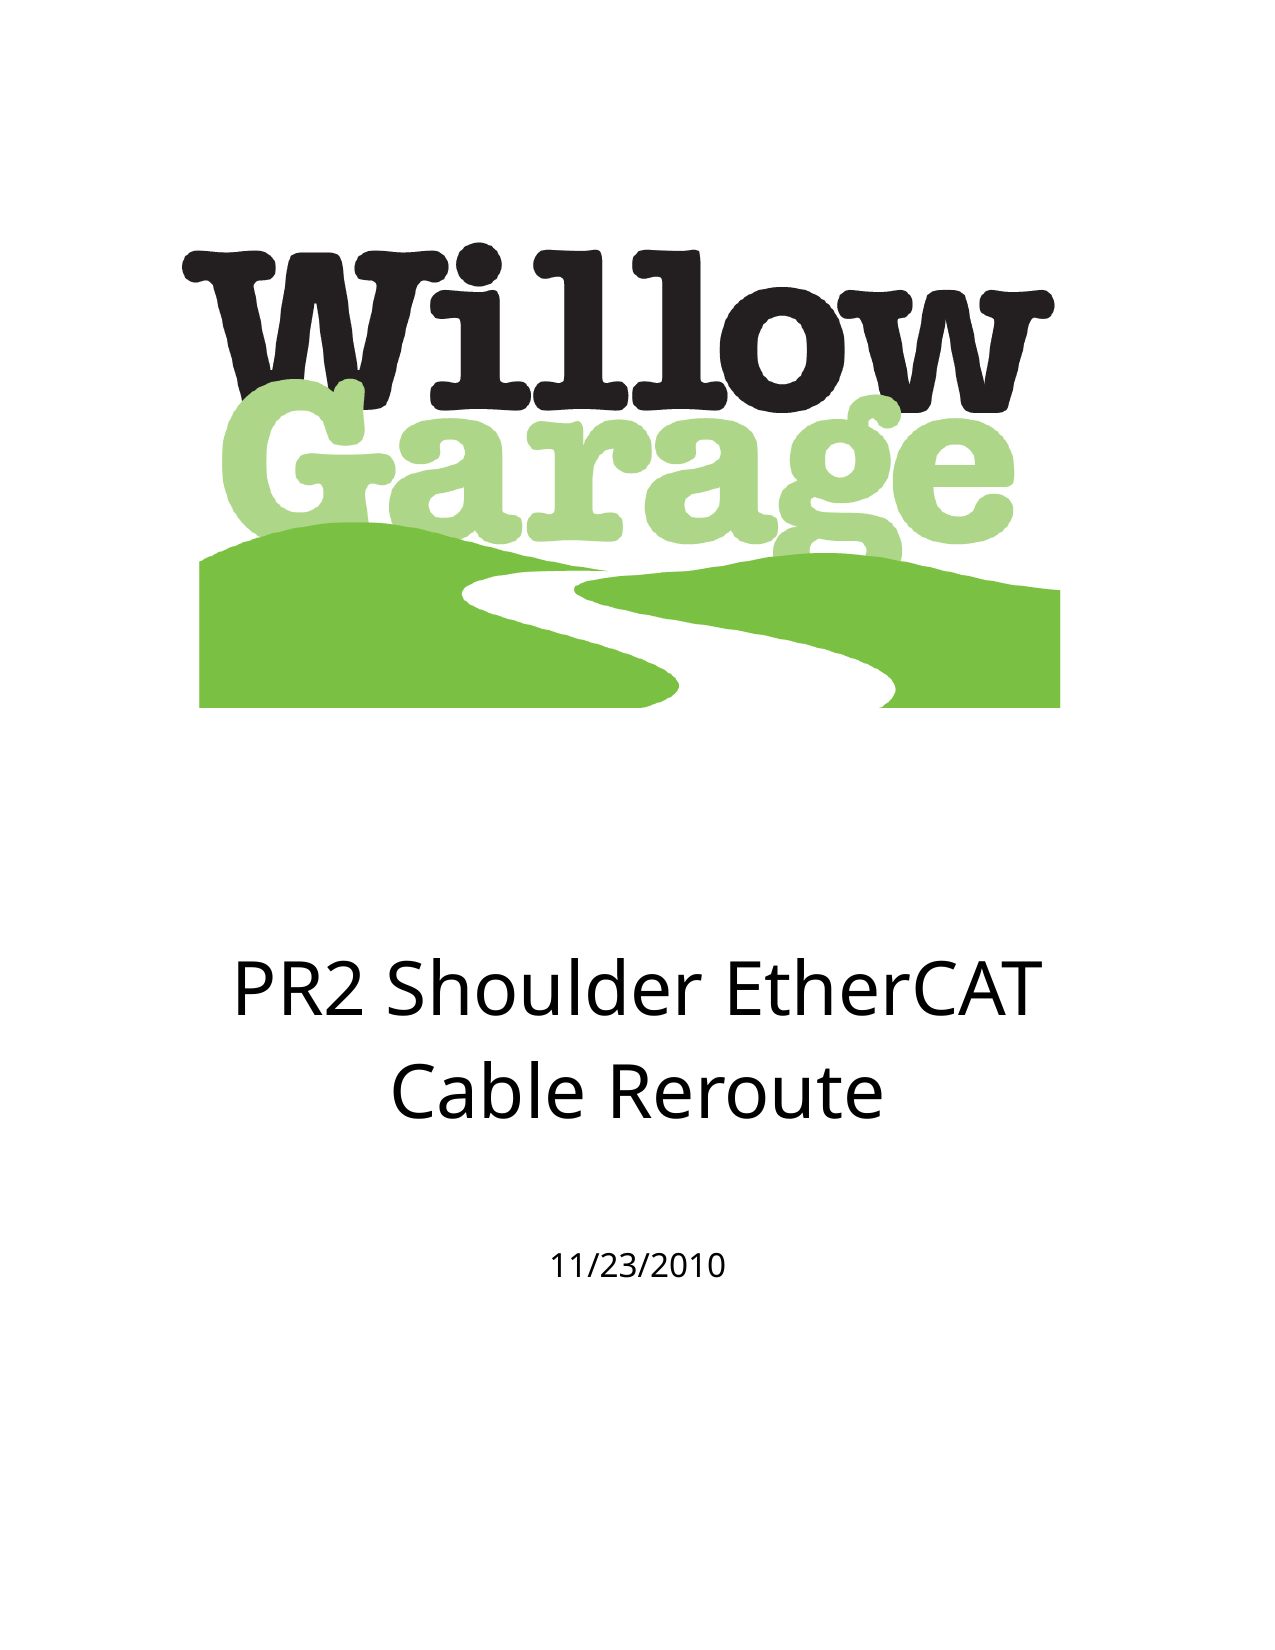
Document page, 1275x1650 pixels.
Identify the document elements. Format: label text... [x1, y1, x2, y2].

text Cable Reroute [118, 1038, 1157, 1140]
text 11/23/2010 [118, 1242, 1157, 1288]
picture [107, 134, 1158, 809]
text PR2 Shoulder EtherCAT [118, 936, 1157, 1038]
